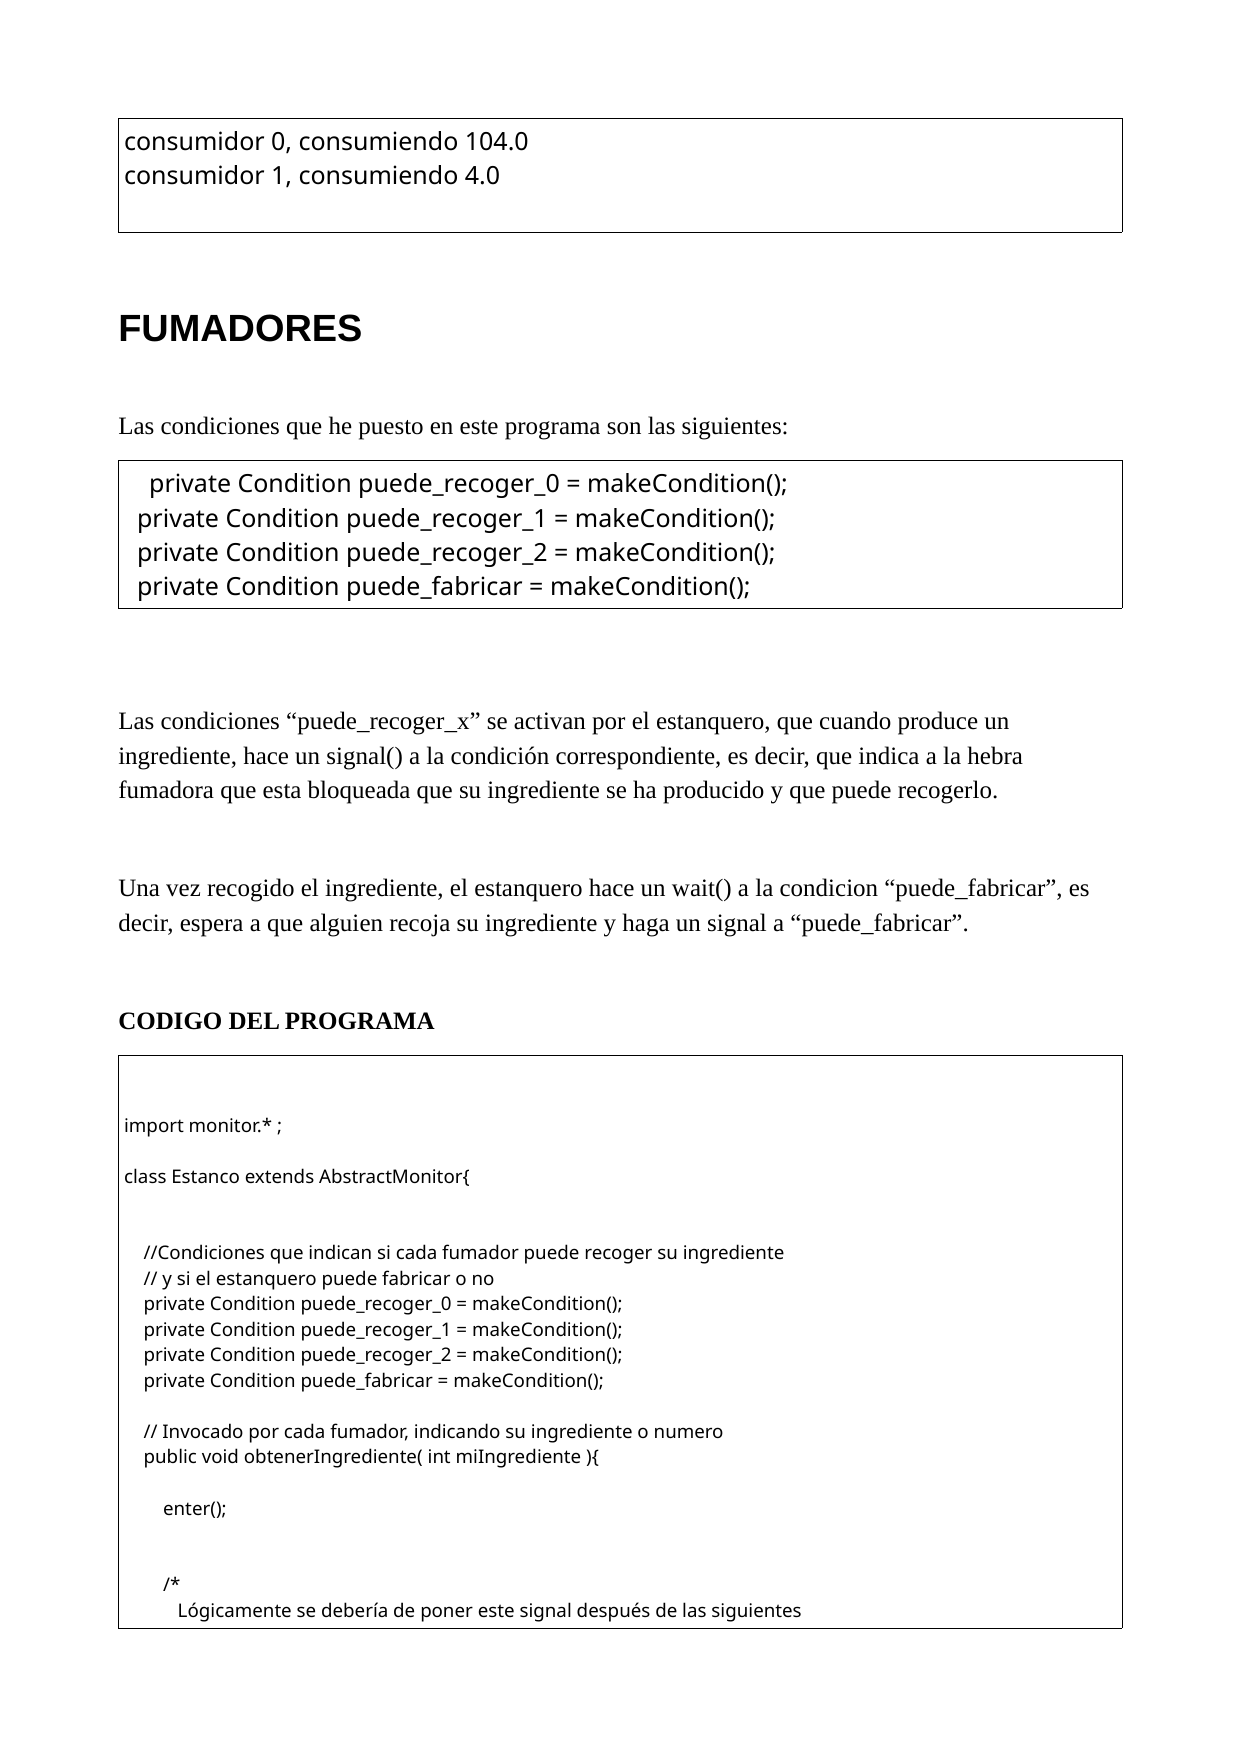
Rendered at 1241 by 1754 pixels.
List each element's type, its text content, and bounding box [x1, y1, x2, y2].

table_header private Condition puede_recoger_0 = makeCondition(); private Condition puede_recoger_1 = makeCondition(); private Condition puede_recoger_2 = makeCondition(); private Condition puede_fabricar = makeCondition(); [119, 461, 1122, 608]
text Las condiciones que he puesto en este programa son las siguientes: [118, 411, 1122, 440]
table_header import monitor.* ; class Estanco extends AbstractMonitor{ //Condiciones que indican si cada fumador puede recoger su ingrediente // y si el estanquero puede fabricar o no private Condition puede_recoger_0 = makeCondition(); private Condition puede_recoger_1 = makeCondition(); private Condition puede_recoger_2 = makeCondition(); private Condition puede_fabricar = makeCondition(); // Invocado por cada fumador, indicando su ingrediente o numero public void obtenerIngrediente( int miIngrediente ){ enter(); /* Lógicamente se debería de poner este signal después de las siguientes [119, 1056, 1122, 1628]
text Una vez recogido el ingrediente, el estanquero hace un wait() a la condicion “puede_fabricar”, es decir, espera a que alguien recoja su ingrediente y haga un signal a “puede_fabricar”. [118, 873, 1122, 937]
table_header consumidor 0, consumiendo 104.0 consumidor 1, consumiendo 4.0 [119, 119, 1122, 232]
text CODIGO DEL PROGRAMA [118, 1006, 1122, 1035]
subtitle FUMADORES [118, 306, 1122, 350]
text Las condiciones “puede_recoger_x” se activan por el estanquero, que cuando produce un ingrediente, hace un signal() a la condición correspondiente, es decir, que indica a la hebra fumadora que esta bloqueada que su ingrediente se ha producido y que puede recogerlo. [118, 706, 1122, 804]
